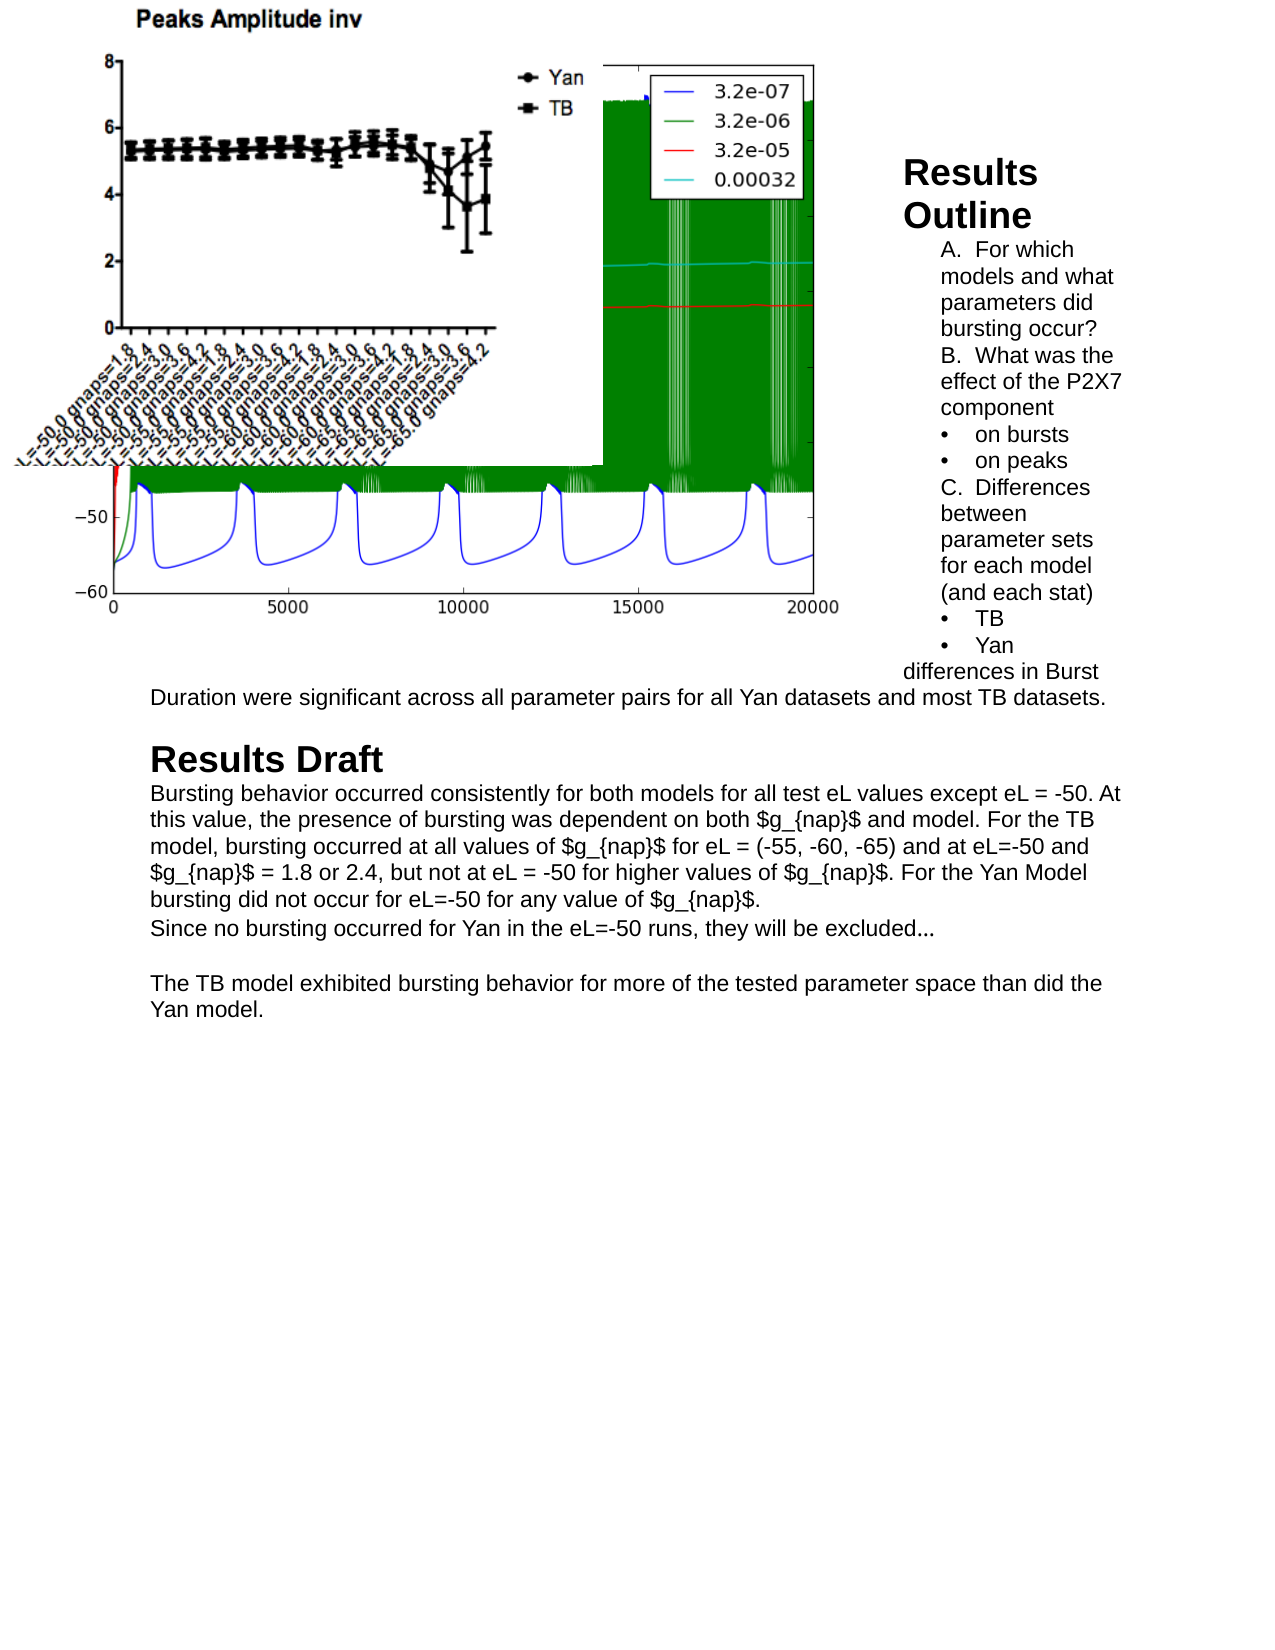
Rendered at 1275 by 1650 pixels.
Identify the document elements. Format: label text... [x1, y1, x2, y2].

list Differences between parameter sets for each model (and each stat) [903, 473, 1125, 605]
subtitle Results Outline [903, 150, 1125, 236]
list What was the effect of the P2X7 component [903, 342, 1125, 421]
list Yan [903, 632, 1125, 658]
text differences in Burst Duration were significant across all parameter pairs for all Yan datasets and most TB datasets. [150, 658, 1125, 711]
subtitle Results Draft [150, 737, 1125, 780]
list TB [903, 605, 1125, 632]
list on bursts [903, 421, 1125, 447]
list on peaks [903, 447, 1125, 473]
picture [0, 0, 903, 659]
list For which models and what parameters did bursting occur? [903, 236, 1125, 342]
text The TB model exhibited bursting behavior for more of the tested parameter space than did the Yan model. [150, 969, 1125, 1022]
text Since no bursting occurred for Yan in the eL=-50 runs, they will be excluded… [150, 912, 1125, 943]
text Bursting behavior occurred consistently for both models for all test eL values except eL = -50. At this value, the presence of bursting was dependent on both $g_{nap}$ and model. For the TB model, bursting occurred at all values of $g_{nap}$ for eL = (-55, -60, -65) and at eL=-50 and $g_{nap}$ = 1.8 or 2.4, but not at eL = -50 for higher values of $g_{nap}$. For the Yan Model bursting did not occur for eL=-50 for any value of $g_{nap}$. [150, 780, 1125, 912]
